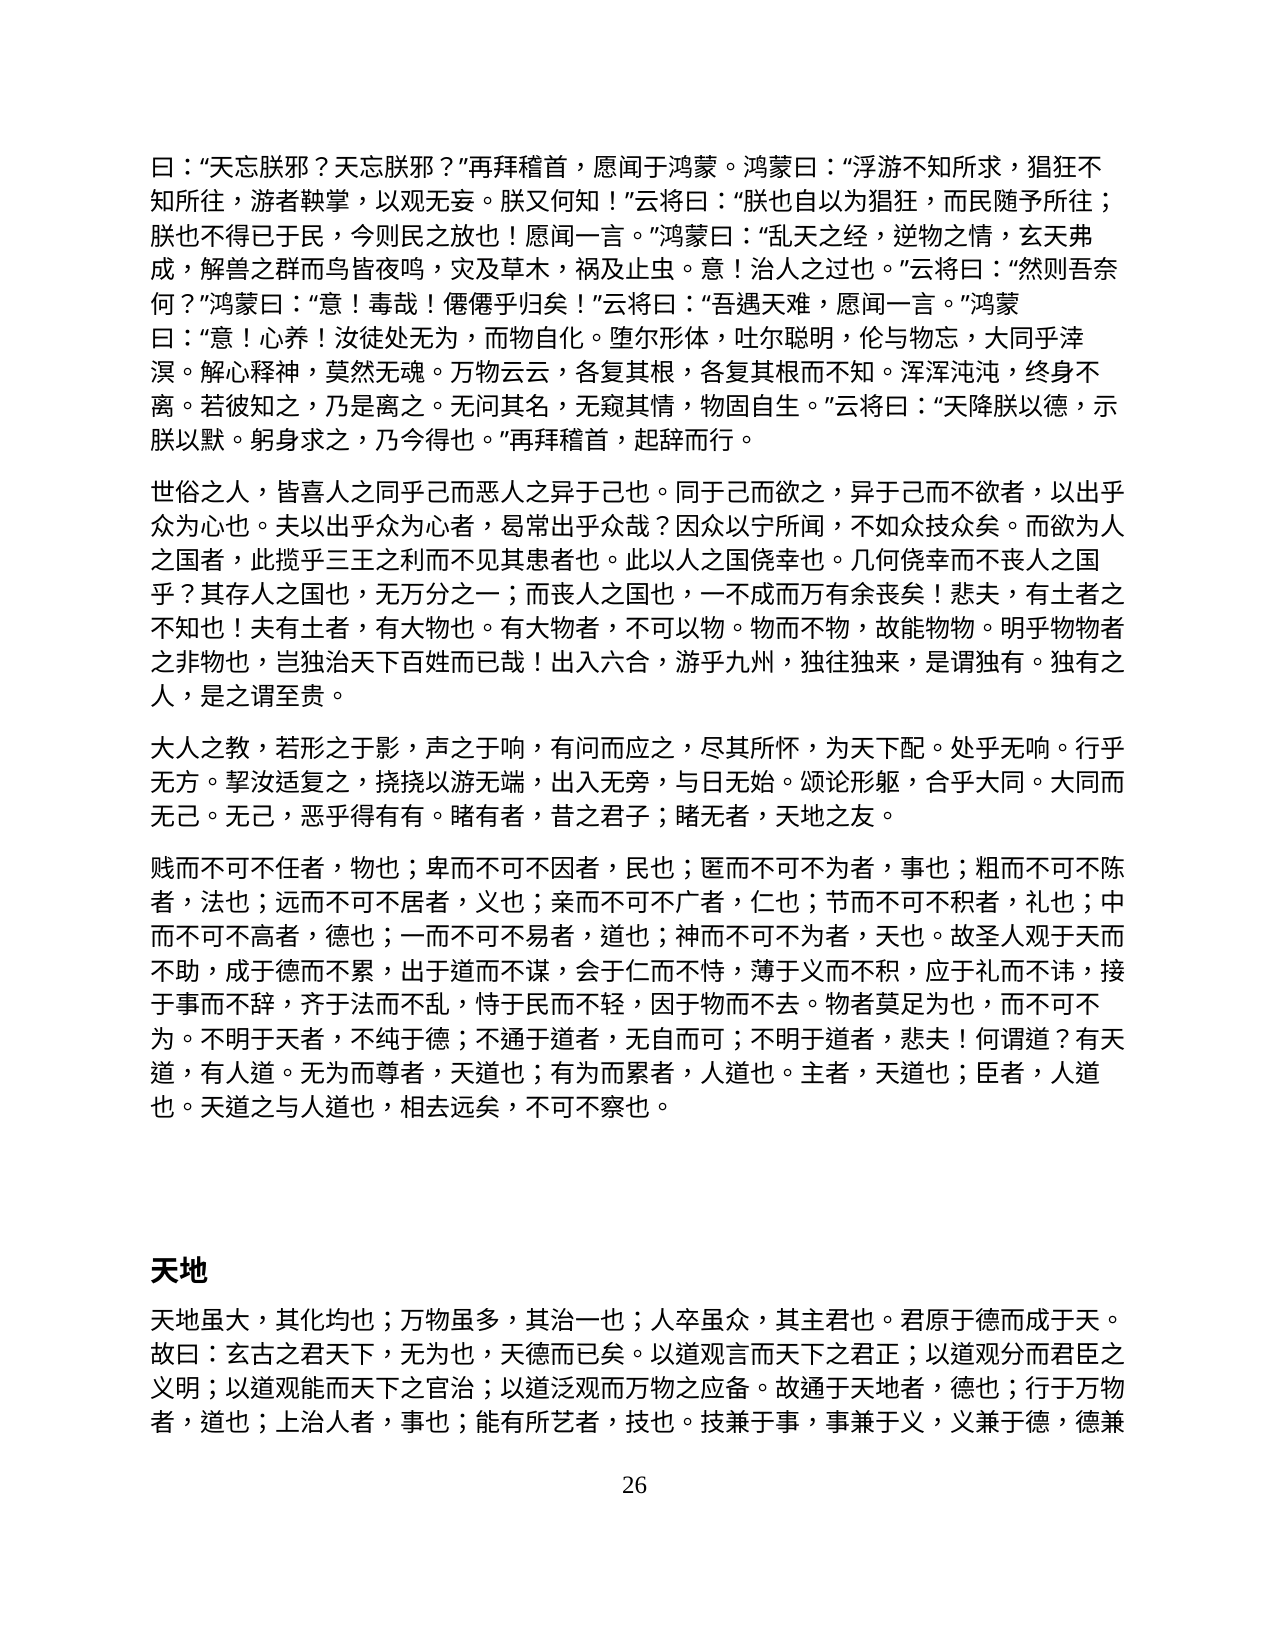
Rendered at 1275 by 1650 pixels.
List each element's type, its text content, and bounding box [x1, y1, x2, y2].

text 天地虽大，其化均也；万物虽多，其治一也；人卒虽众，其主君也。君原于德而成于天。故曰：玄古之君天下，无为也，天德而已矣。以道观言而天下之君正；以道观分而君臣之义明；以道观能而天下之官治；以道泛观而万物之应备。故通于天地者，德也；行于万物者，道也；上治人者，事也；能有所艺者，技也。技兼于事，事兼于义，义兼于德，德兼 [150, 1303, 1125, 1439]
text 曰：“天忘朕邪？天忘朕邪？”再拜稽首，愿闻于鸿蒙。鸿蒙曰：“浮游不知所求，猖狂不知所往，游者鞅掌，以观无妄。朕又何知！”云将曰：“朕也自以为猖狂，而民随予所往；朕也不得已于民，今则民之放也！愿闻一言。”鸿蒙曰：“乱天之经，逆物之情，玄天弗成，解兽之群而鸟皆夜鸣，灾及草木，祸及止虫。意！治人之过也。”云将曰：“然则吾奈何？”鸿蒙曰：“意！毒哉！僊僊乎归矣！”云将曰：“吾遇天难，愿闻一言。”鸿蒙曰：“意！心养！汝徒处无为，而物自化。堕尔形体，吐尔聪明，伦与物忘，大同乎涬溟。解心释神，莫然无魂。万物云云，各复其根，各复其根而不知。浑浑沌沌，终身不离。若彼知之，乃是离之。无问其名，无窥其情，物固自生。”云将曰：“天降朕以德，示朕以默。躬身求之，乃今得也。”再拜稽首，起辞而行。 [150, 150, 1125, 457]
subtitle 天地 [150, 1251, 1125, 1290]
text 世俗之人，皆喜人之同乎己而恶人之异于己也。同于己而欲之，异于己而不欲者，以出乎众为心也。夫以出乎众为心者，曷常出乎众哉？因众以宁所闻，不如众技众矣。而欲为人之国者，此揽乎三王之利而不见其患者也。此以人之国侥幸也。几何侥幸而不丧人之国乎？其存人之国也，无万分之一；而丧人之国也，一不成而万有余丧矣！悲夫，有土者之不知也！夫有土者，有大物也。有大物者，不可以物。物而不物，故能物物。明乎物物者之非物也，岂独治天下百姓而已哉！出入六合，游乎九州，独往独来，是谓独有。独有之人，是之谓至贵。 [150, 474, 1125, 713]
text 大人之教，若形之于影，声之于响，有问而应之，尽其所怀，为天下配。处乎无响。行乎无方。挈汝适复之，挠挠以游无端，出入无旁，与日无始。颂论形躯，合乎大同。大同而无己。无己，恶乎得有有。睹有者，昔之君子；睹无者，天地之友。 [150, 731, 1125, 833]
text 贱而不可不任者，物也；卑而不可不因者，民也；匿而不可不为者，事也；粗而不可不陈者，法也；远而不可不居者，义也；亲而不可不广者，仁也；节而不可不积者，礼也；中而不可不高者，德也；一而不可不易者，道也；神而不可不为者，天也。故圣人观于天而不助，成于德而不累，出于道而不谋，会于仁而不恃，薄于义而不积，应于礼而不讳，接于事而不辞，齐于法而不乱，恃于民而不轻，因于物而不去。物者莫足为也，而不可不为。不明于天者，不纯于德；不通于道者，无自而可；不明于道者，悲夫！何谓道？有天道，有人道。无为而尊者，天道也；有为而累者，人道也。主者，天道也；臣者，人道也。天道之与人道也，相去远矣，不可不察也。 [150, 851, 1125, 1123]
